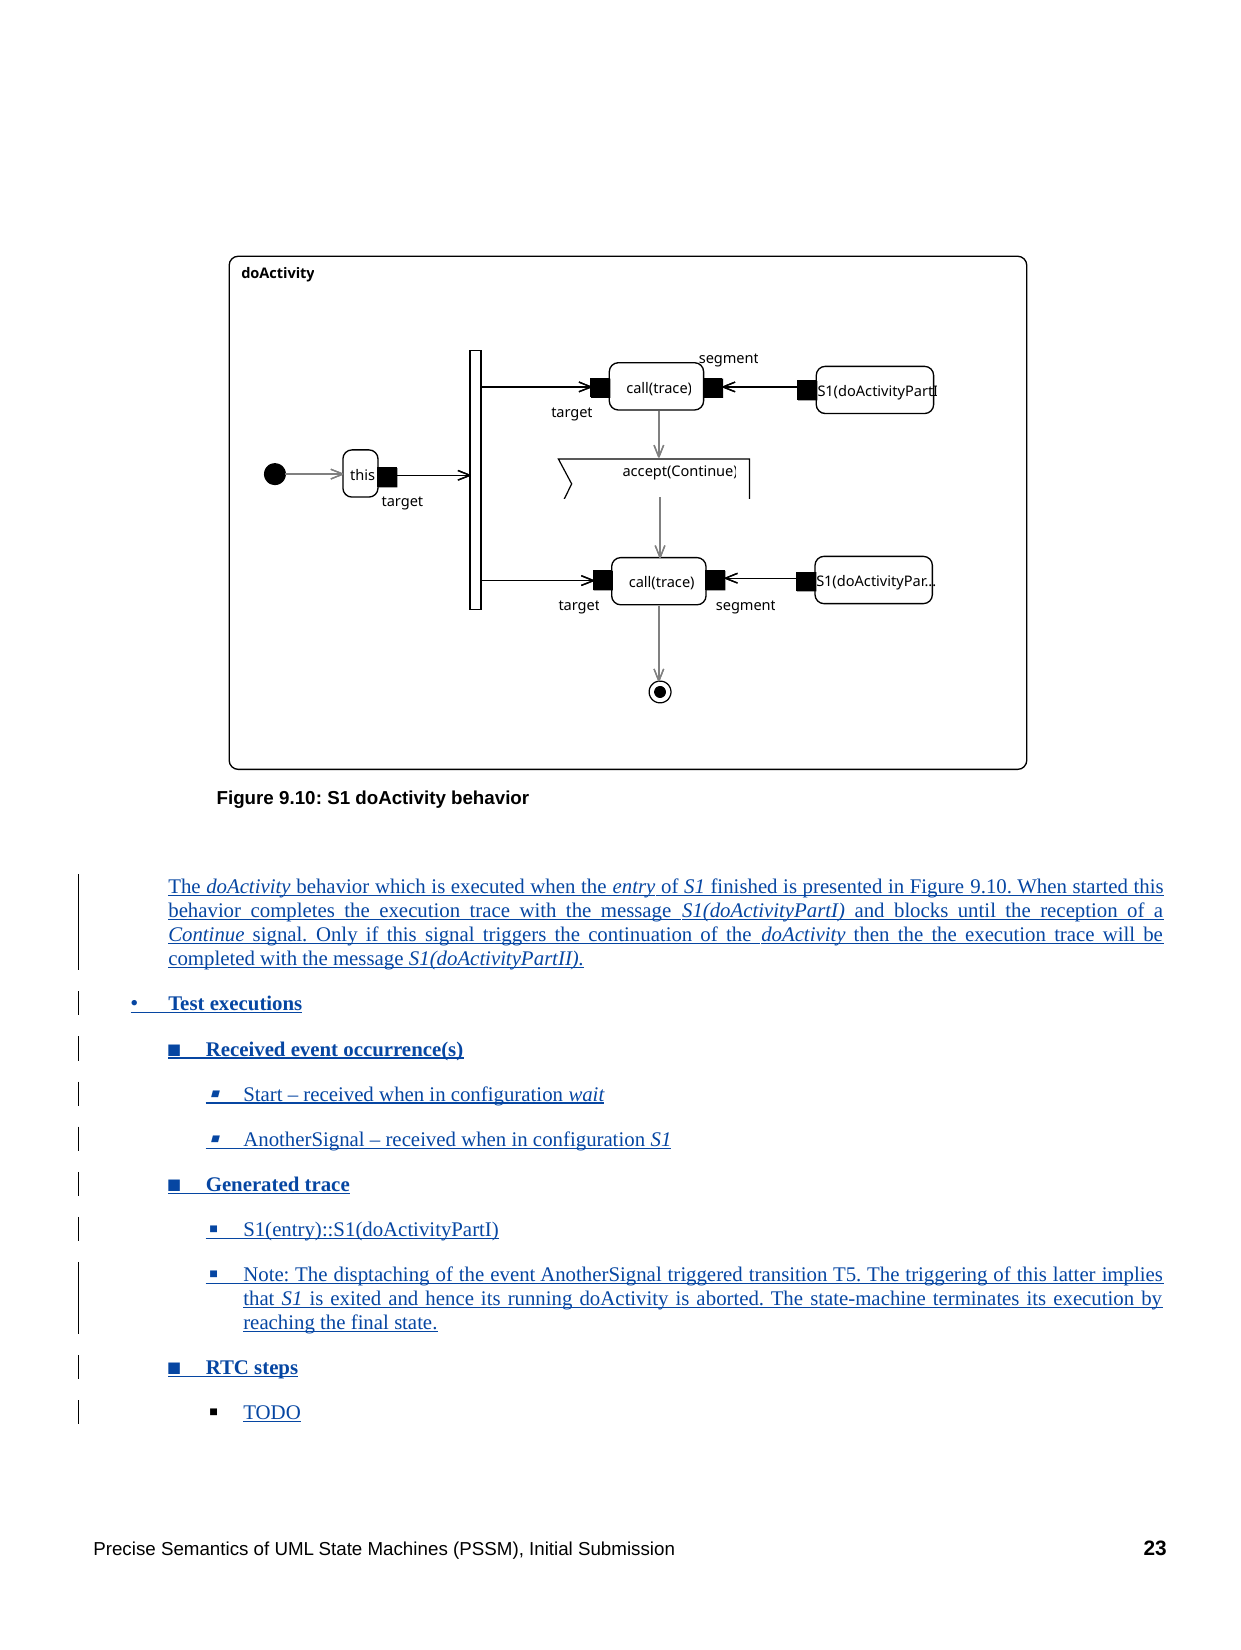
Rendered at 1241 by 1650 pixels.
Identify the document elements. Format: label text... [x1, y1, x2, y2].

list S1(entry)::S1(doActivityPartI) [206, 1217, 1164, 1241]
list TODO [206, 1400, 1164, 1424]
list Note: The disptaching of the event AnotherSignal triggered transition T5. The triggering of this latter implies [206, 1262, 1164, 1283]
list Test executions [131, 991, 1164, 1015]
list AnotherSignal – received when in configuration S1 [206, 1127, 1164, 1151]
text Figure 9.10: S1 doActivity behavior [216, 243, 1041, 808]
list Generated trace [168, 1172, 1164, 1196]
list The doActivity behavior which is executed when the entry of S1 finished is presented in Figure 9.10. When started this behavior completes the execution trace with the message S1(doActivityPartI) and blocks until the reception of a Continue signal. Only if this signal triggers the continuation of the doActivity then the the execution trace will be completed with the message S1(doActivityPartII). [131, 874, 1164, 970]
list that S1 is exited and hence its running doActivity is aborted. The state-machine terminates its execution by reaching the final state. [206, 1284, 1164, 1334]
list Start – received when in configuration wait [206, 1082, 1164, 1106]
list Received event occurrence(s) [168, 1036, 1164, 1061]
list RTC steps [168, 1355, 1164, 1379]
